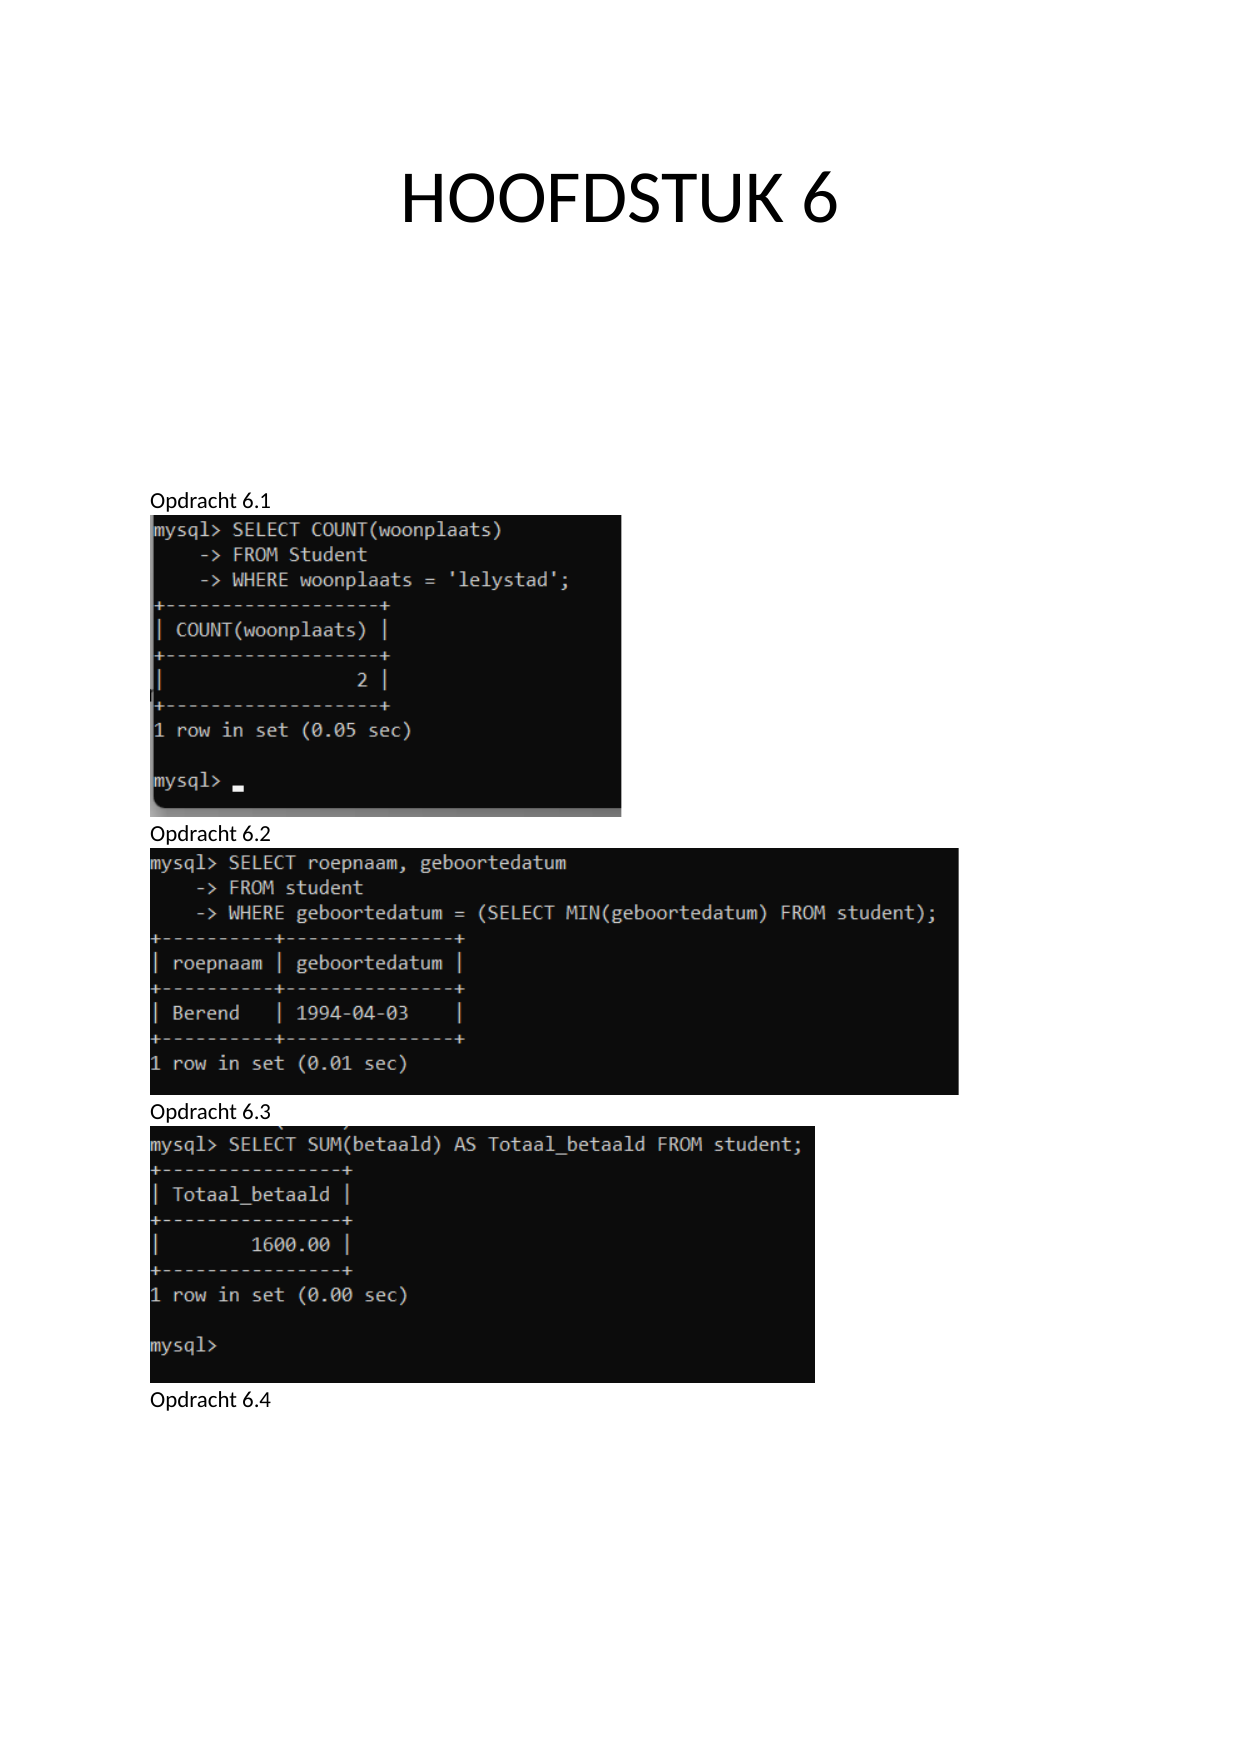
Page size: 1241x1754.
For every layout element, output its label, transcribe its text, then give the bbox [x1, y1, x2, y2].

text Opdracht 6.1 Opdracht 6.2 Opdracht 6.3 Opdracht 6.4 [150, 486, 1090, 1413]
text HOOFDSTUK 6 [150, 150, 1090, 467]
